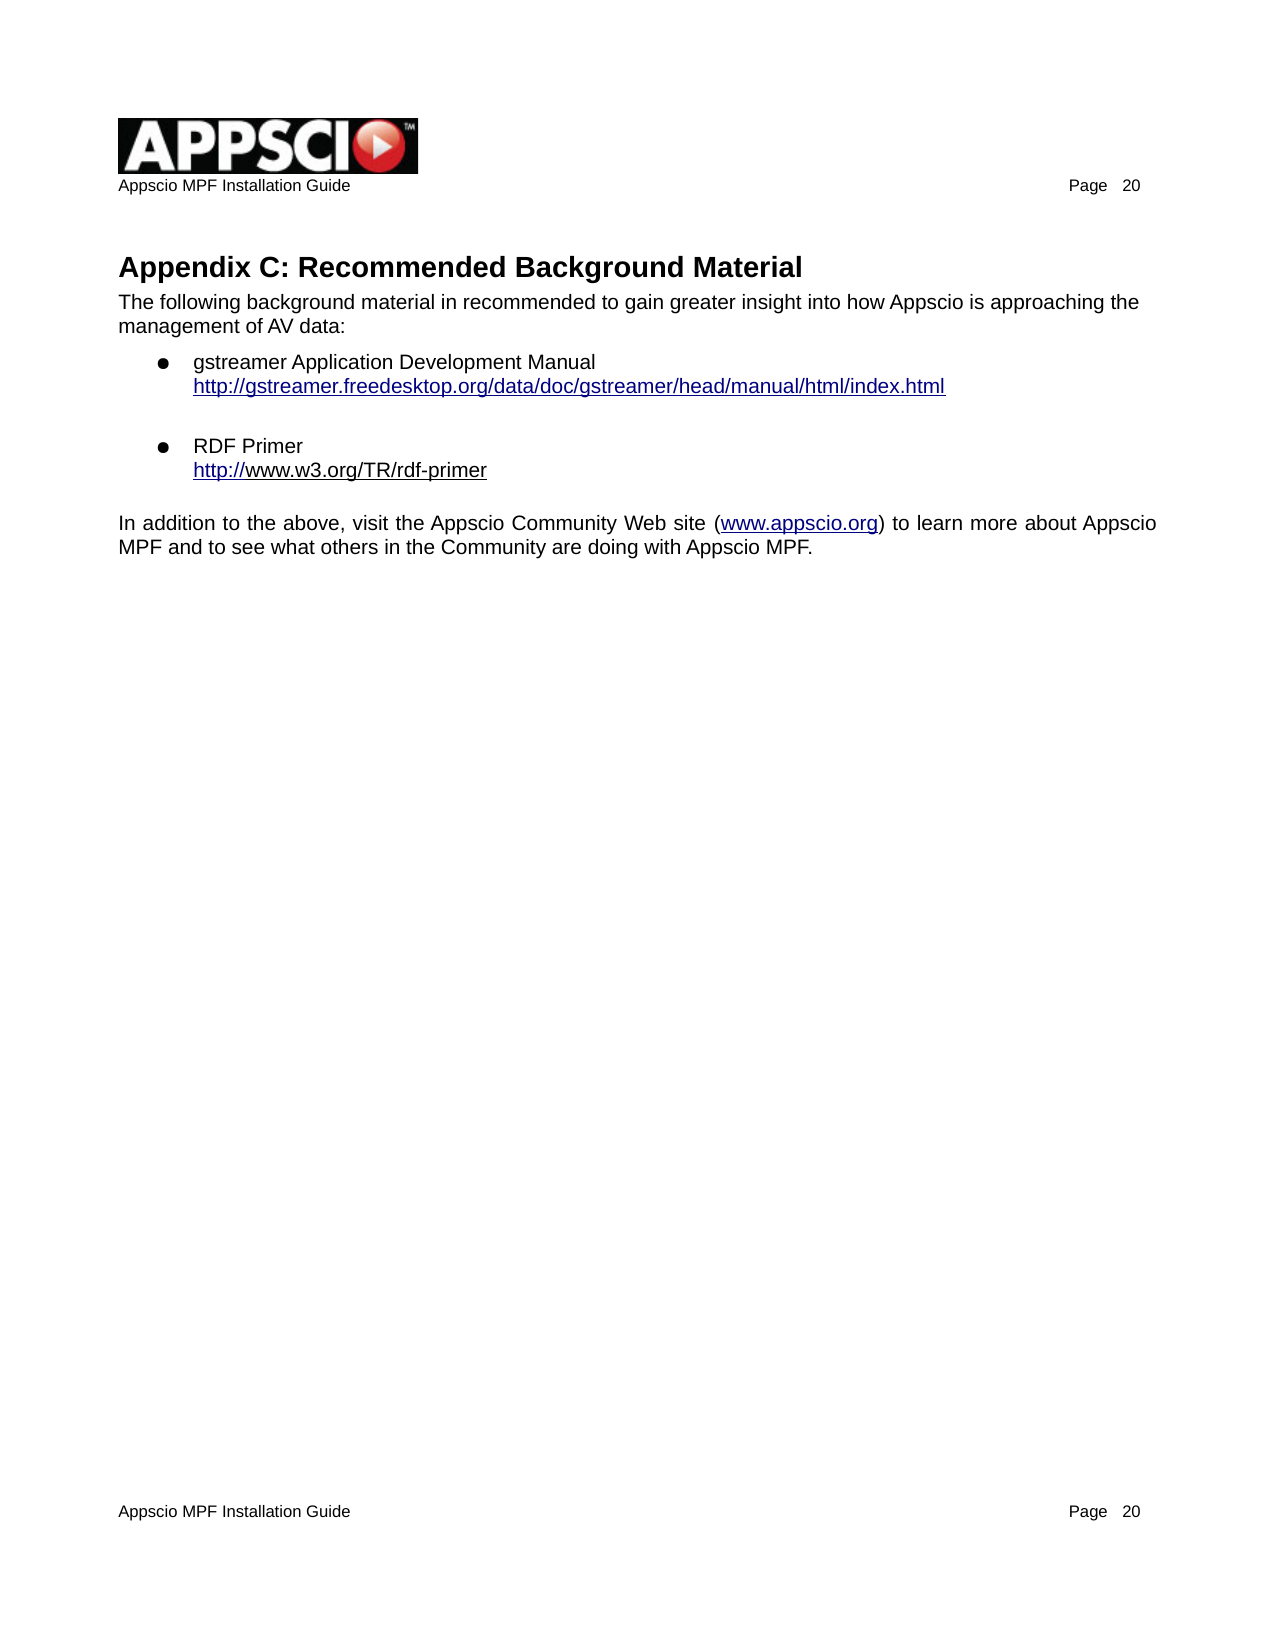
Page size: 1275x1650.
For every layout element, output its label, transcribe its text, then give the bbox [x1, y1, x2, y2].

text The following background material in recommended to gain greater insight into how Appscio is approaching the management of AV data: [118, 289, 1157, 337]
list http://gstreamer.freedesktop.org/data/doc/gstreamer/head/manual/html/index.html [156, 374, 1157, 398]
list http://www.w3.org/TR/rdf-primer [156, 458, 1157, 482]
list gstreamer Application Development Manual [156, 350, 1157, 374]
list RDF Primer [156, 434, 1157, 458]
text In addition to the above, visit the Appscio Community Web site (www.appscio.org) to learn more about Appscio MPF and to see what others in the Community are doing with Appscio MPF. [118, 511, 1157, 559]
subtitle Appendix C: Recommended Background Material [118, 250, 1157, 283]
picture [118, 118, 419, 174]
